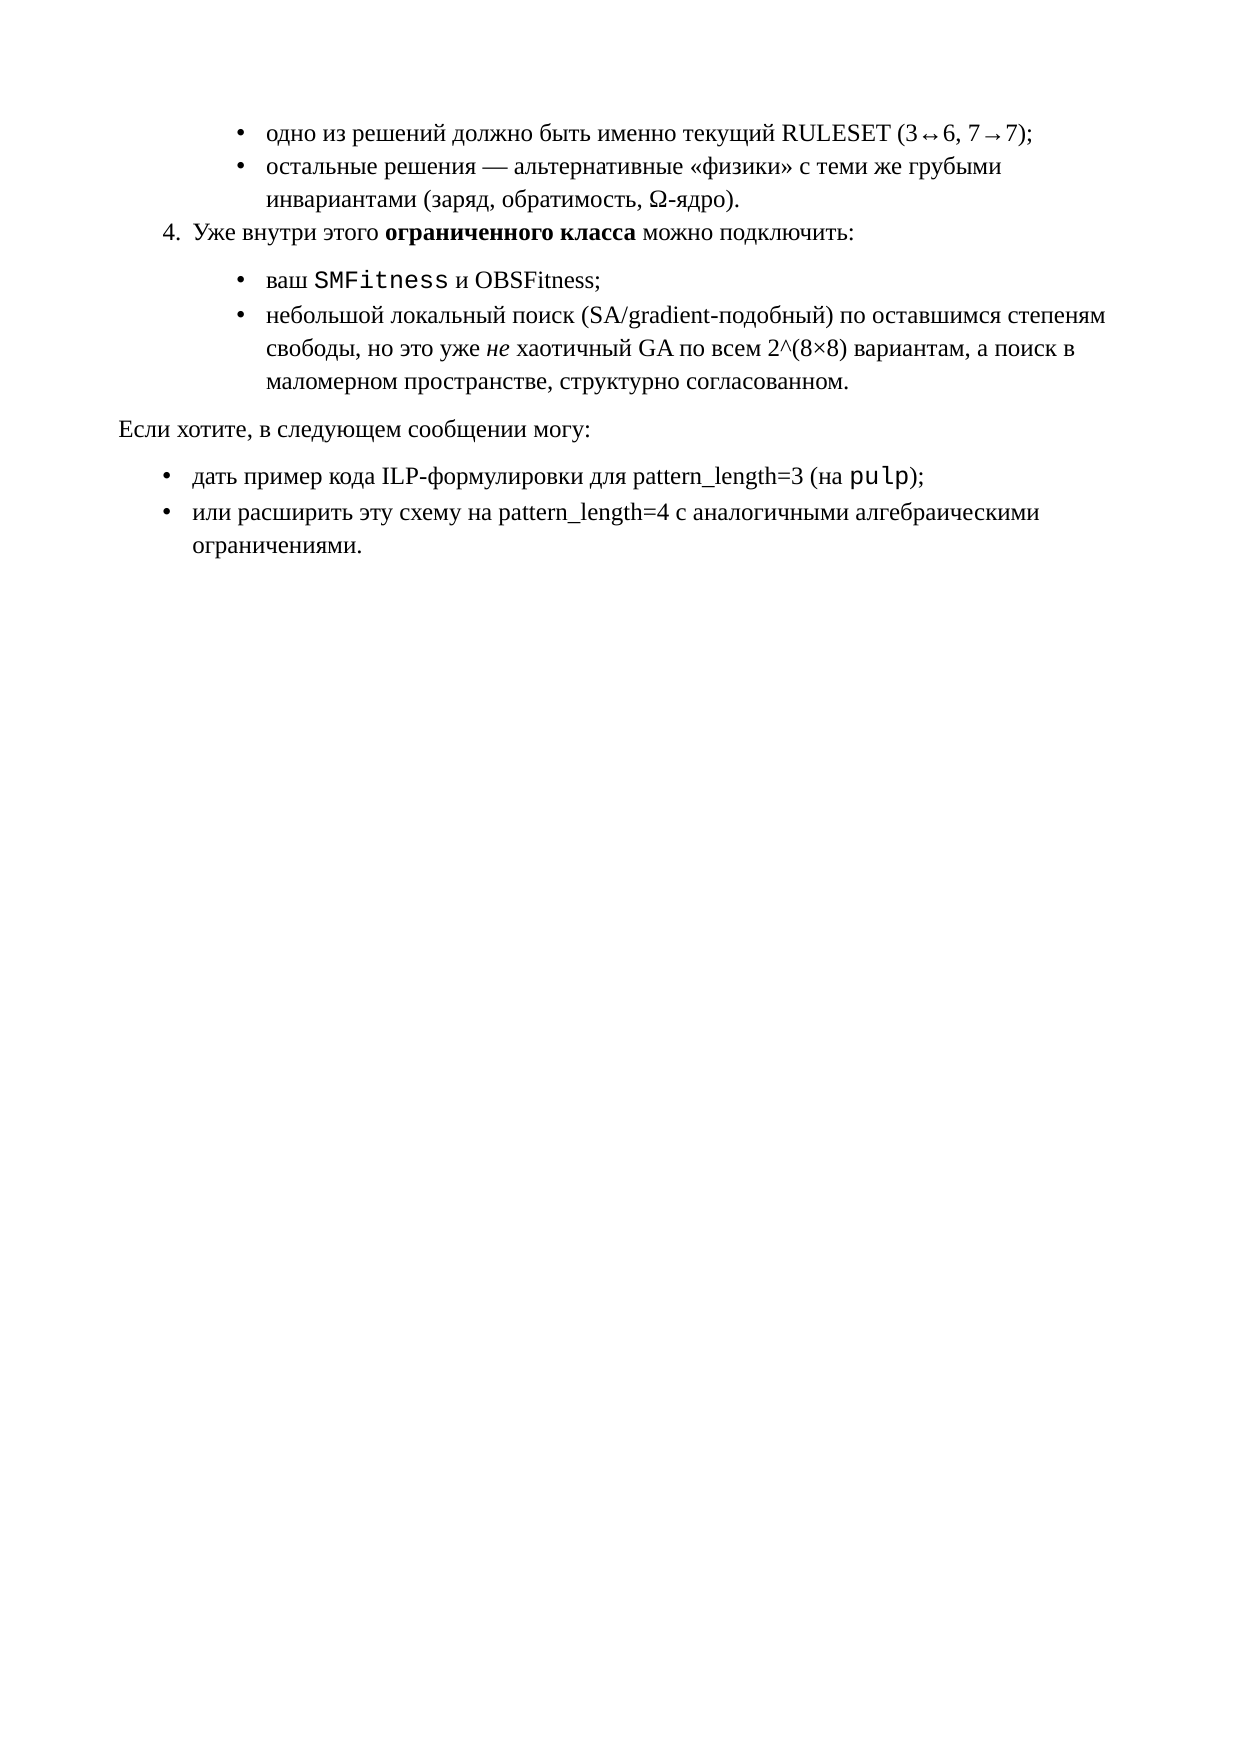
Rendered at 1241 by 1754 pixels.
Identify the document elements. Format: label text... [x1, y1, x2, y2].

list небольшой локальный поиск (SA/gradient‑подобный) по оставшимся степеням свободы, но это уже не хаотичный GA по всем 2^(8×8) вариантам, а поиск в маломерном пространстве, структурно согласованном. [236, 300, 1122, 395]
list Уже внутри этого ограниченного класса можно подключить: [162, 217, 1122, 246]
list или расширить эту схему на pattern_length=4 с аналогичными алгебраическими ограничениями. [162, 497, 1122, 559]
text Если хотите, в следующем сообщении могу: [118, 414, 1122, 443]
list одно из решений должно быть именно текущий RULESET (3↔6, 7→7); [236, 118, 1122, 147]
list дать пример кода ILP‑формулировки для pattern_length=3 (на pulp); [162, 461, 1122, 492]
list ваш SMFitness и OBSFitness; [236, 265, 1122, 296]
list остальные решения — альтернативные «физики» с теми же грубыми инвариантами (заряд, обратимость, Ω‑ядро). [236, 151, 1122, 213]
